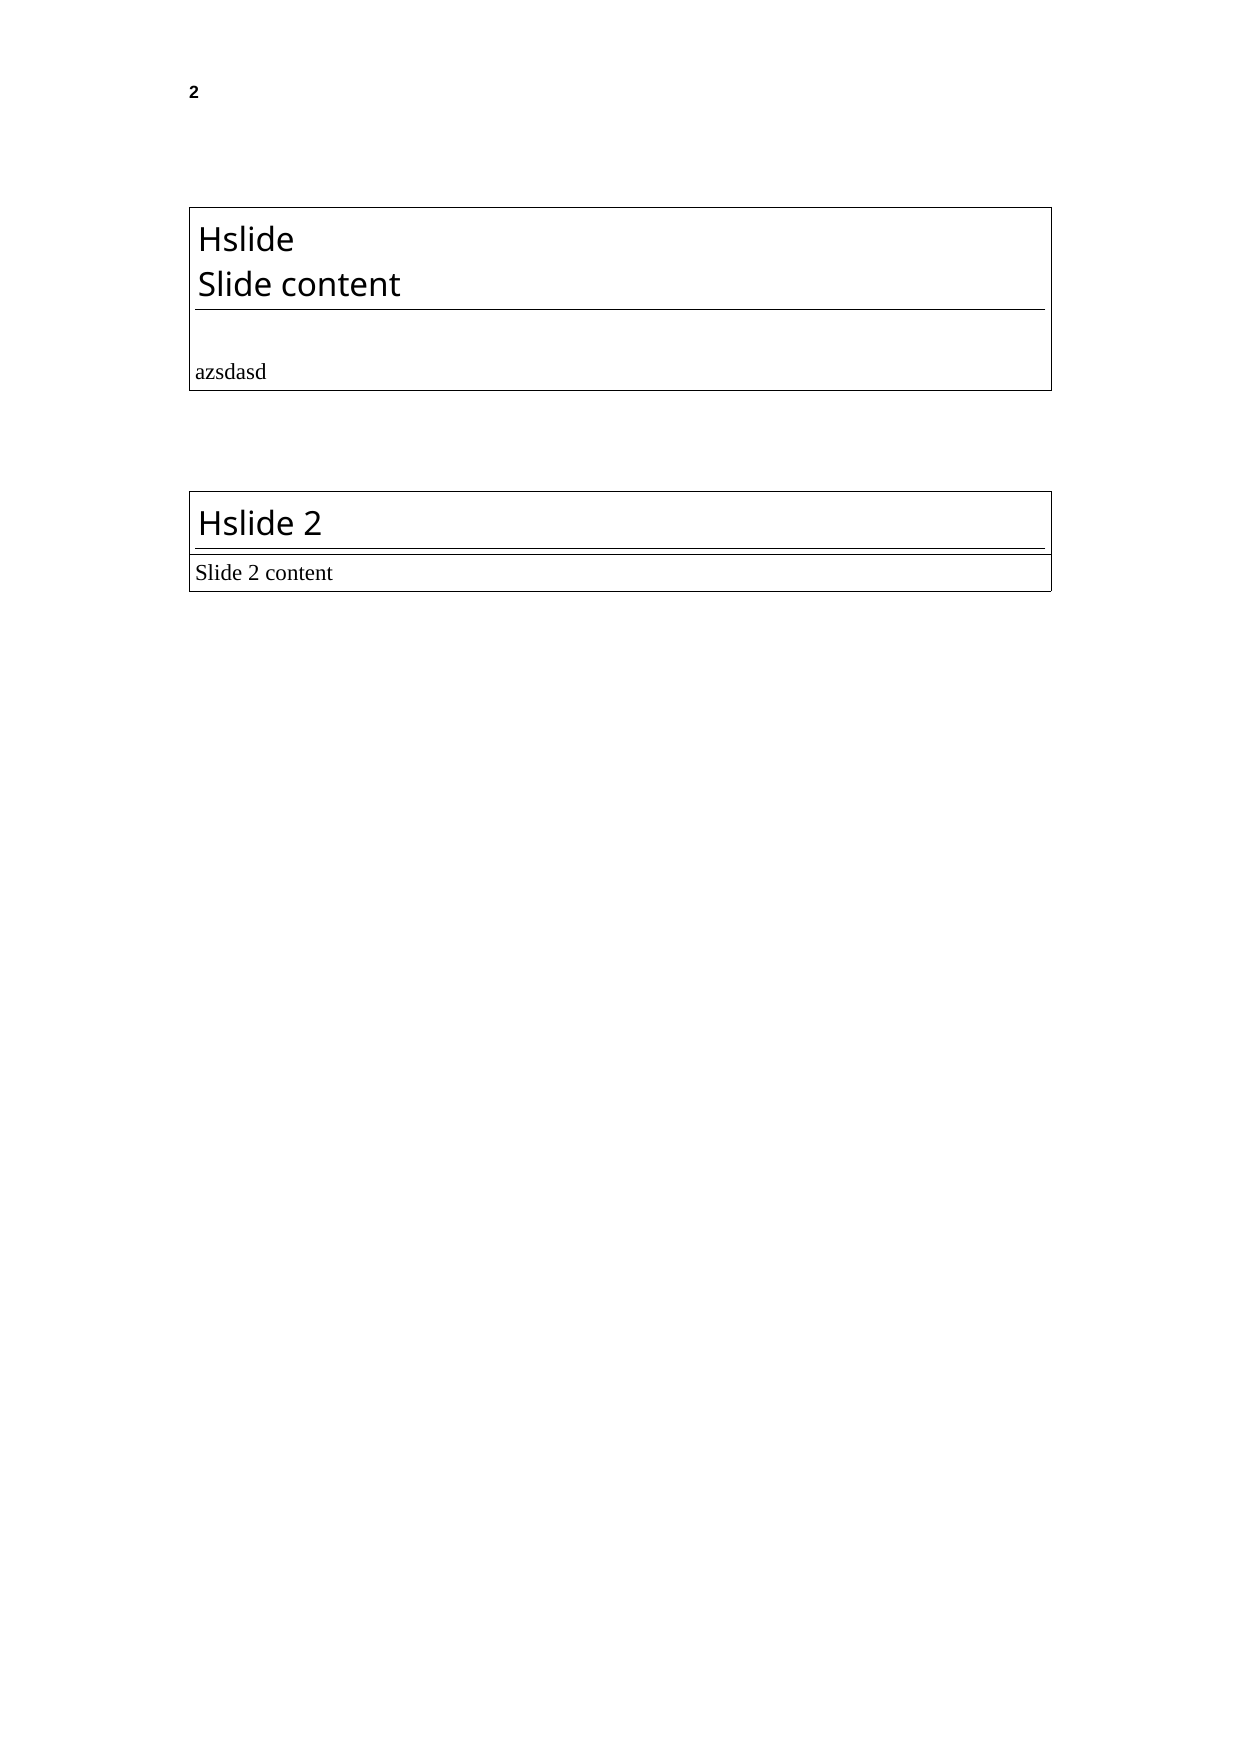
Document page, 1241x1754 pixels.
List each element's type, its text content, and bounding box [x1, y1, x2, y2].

table_header Hslide Slide content azsdasd [190, 208, 1051, 390]
table_header Hslide 2 [190, 492, 1051, 554]
table_cell Slide 2 content [190, 555, 1051, 591]
